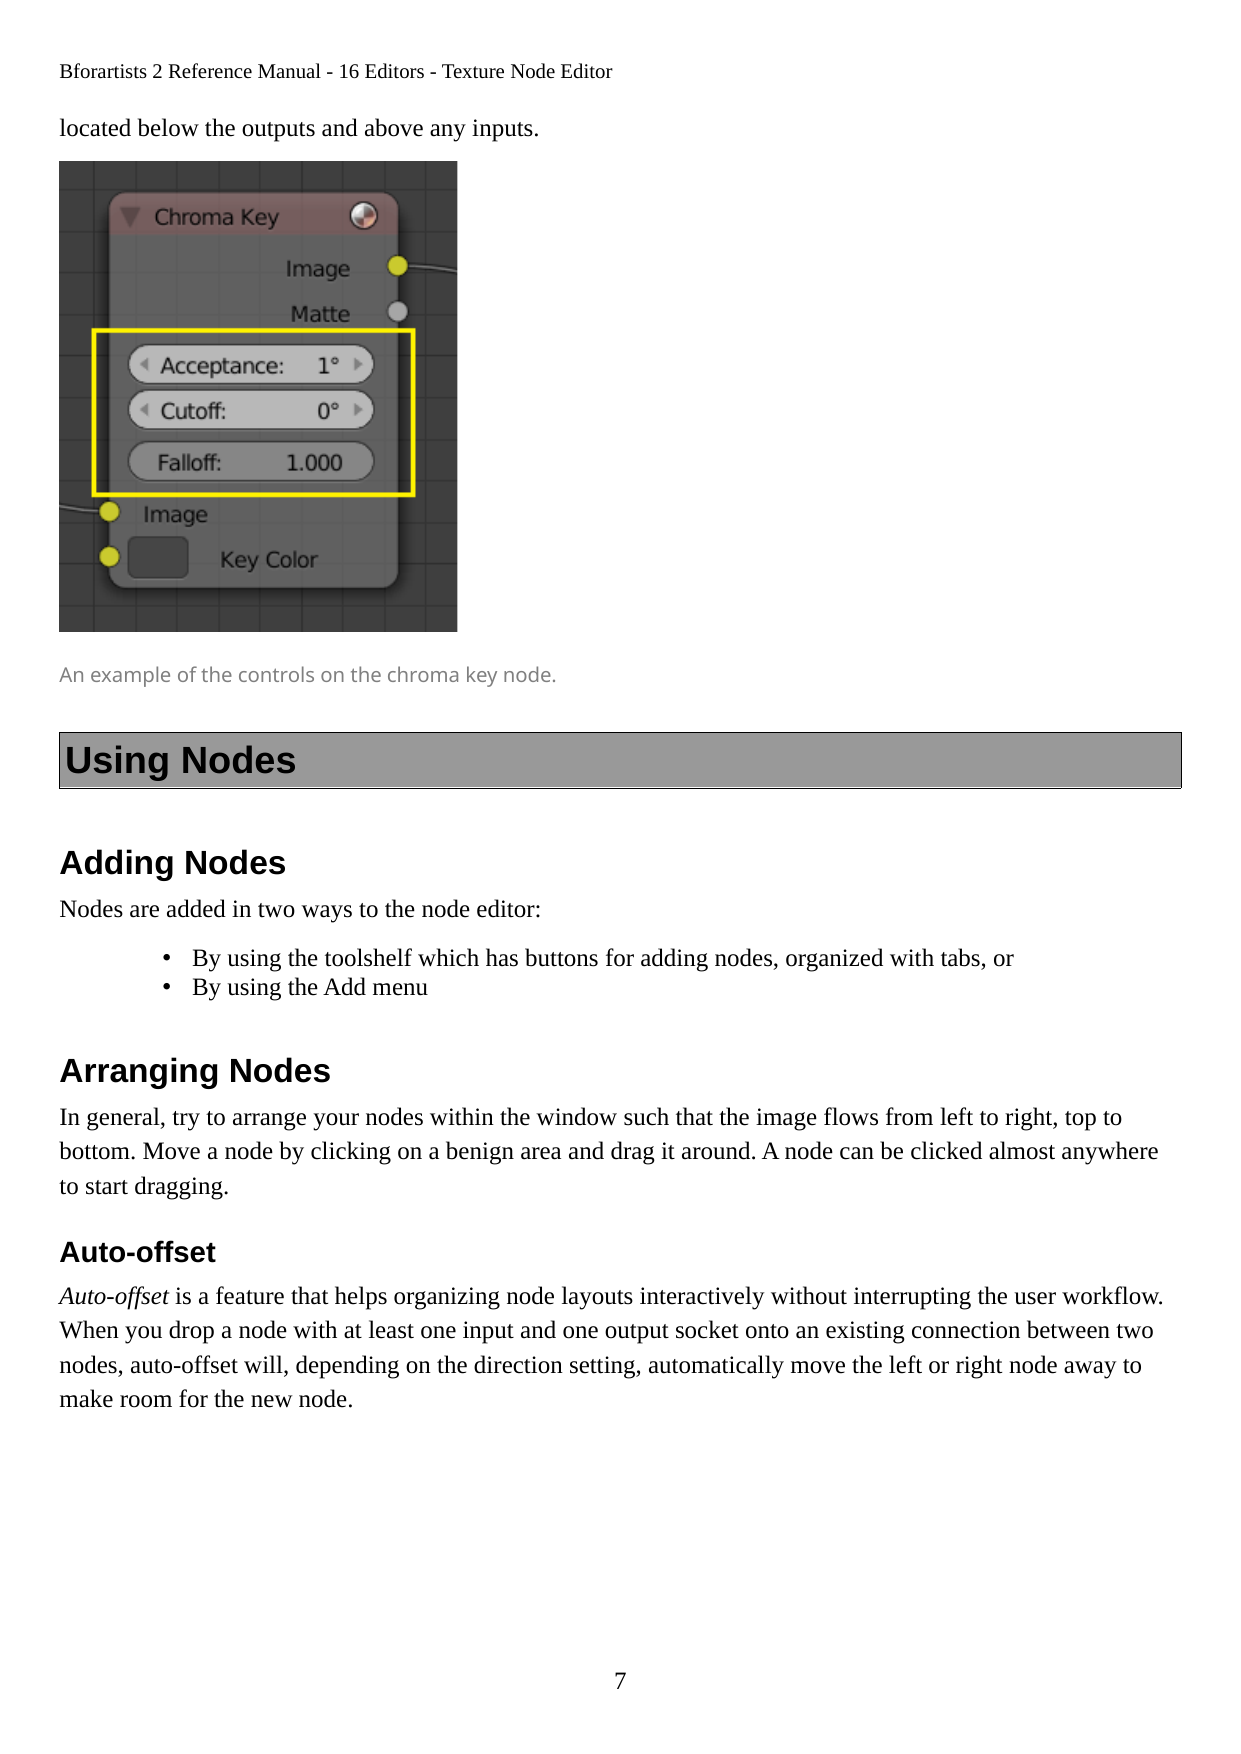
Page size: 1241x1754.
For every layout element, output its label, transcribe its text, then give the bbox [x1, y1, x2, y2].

text Nodes are added in two ways to the node editor: [59, 894, 1181, 923]
subtitle Auto-offset [59, 1234, 1181, 1268]
subtitle Arranging Nodes [59, 1051, 1181, 1089]
list By using the toolshelf which has buttons for adding nodes, organized with tabs, or [162, 943, 1122, 972]
picture [59, 161, 458, 632]
text located below the outputs and above any inputs. [59, 113, 1181, 141]
table_header Using Nodes [60, 733, 1181, 787]
text Auto-offset is a feature that helps organizing node layouts interactively without interrupting the user workflow. When you drop a node with at least one input and one output socket onto an existing connection between two nodes, auto-offset will, depending on the direction setting, automatically move the left or right node away to make room for the new node. [59, 1281, 1181, 1413]
text An example of the controls on the chroma key node. [59, 658, 1181, 689]
list By using the Add menu [162, 972, 1122, 1001]
text In general, try to arrange your nodes within the window such that the image flows from left to right, top to bottom. Move a node by clicking on a benign area and drag it around. A node can be clicked almost anywhere to start dragging. [59, 1102, 1181, 1200]
subtitle Adding Nodes [59, 843, 1181, 881]
